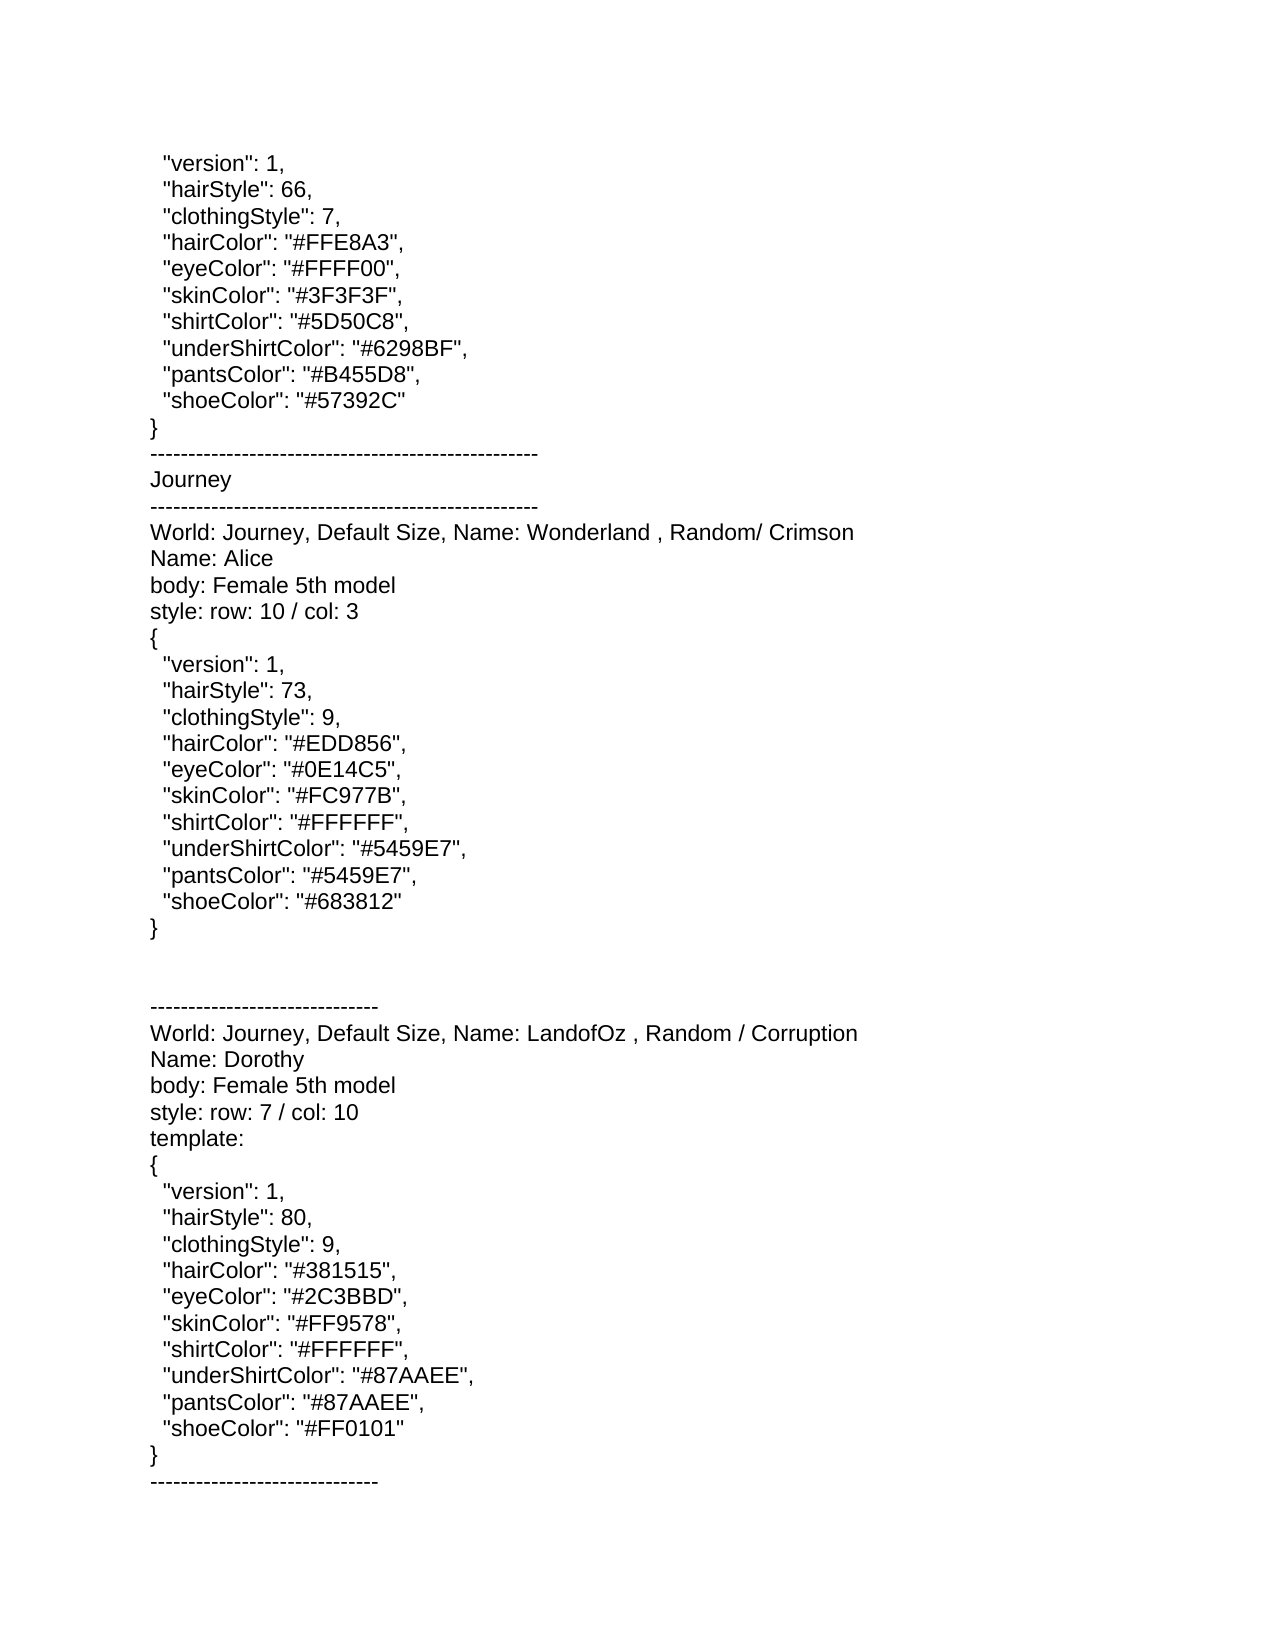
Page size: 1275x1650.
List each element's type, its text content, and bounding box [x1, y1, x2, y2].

text ------------------------------ [150, 1468, 1125, 1494]
text "eyeColor": "#0E14C5", [150, 756, 1125, 782]
text "shoeColor": "#683812" [150, 888, 1125, 914]
text "hairStyle": 80, [150, 1204, 1125, 1231]
text "hairColor": "#EDD856", [150, 730, 1125, 756]
text } [150, 413, 1125, 440]
text "skinColor": "#FC977B", [150, 782, 1125, 809]
text "hairStyle": 66, [150, 176, 1125, 203]
text body: Female 5th model [150, 1072, 1125, 1099]
text Name: Dorothy [150, 1046, 1125, 1072]
text style: row: 10 / col: 3 [150, 598, 1125, 624]
text "eyeColor": "#2C3BBD", [150, 1283, 1125, 1309]
text "clothingStyle": 9, [150, 703, 1125, 730]
text "hairColor": "#FFE8A3", [150, 229, 1125, 255]
text Name: Alice [150, 545, 1125, 572]
text World: Journey, Default Size, Name: LandofOz , Random / Corruption [150, 1020, 1125, 1046]
text ------------------------------ [150, 993, 1125, 1020]
text template: [150, 1125, 1125, 1151]
text "shirtColor": "#5D50C8", [150, 308, 1125, 334]
text "hairStyle": 73, [150, 677, 1125, 703]
text "version": 1, [150, 150, 1125, 176]
text } [150, 914, 1125, 941]
text style: row: 7 / col: 10 [150, 1099, 1125, 1125]
text "pantsColor": "#87AAEE", [150, 1389, 1125, 1415]
text "underShirtColor": "#87AAEE", [150, 1362, 1125, 1389]
text --------------------------------------------------- [150, 493, 1125, 519]
text "shoeColor": "#57392C" [150, 387, 1125, 413]
text "hairColor": "#381515", [150, 1257, 1125, 1283]
text "pantsColor": "#B455D8", [150, 361, 1125, 387]
text { [150, 624, 1125, 651]
text "version": 1, [150, 651, 1125, 677]
text --------------------------------------------------- [150, 440, 1125, 466]
text "shirtColor": "#FFFFFF", [150, 1336, 1125, 1362]
text "skinColor": "#FF9578", [150, 1309, 1125, 1336]
text body: Female 5th model [150, 572, 1125, 598]
text "pantsColor": "#5459E7", [150, 862, 1125, 888]
text "clothingStyle": 9, [150, 1231, 1125, 1257]
text { [150, 1151, 1125, 1178]
text } [150, 1441, 1125, 1468]
text "version": 1, [150, 1178, 1125, 1204]
text "clothingStyle": 7, [150, 203, 1125, 229]
text "underShirtColor": "#6298BF", [150, 334, 1125, 361]
text Journey [150, 466, 1125, 493]
text "shirtColor": "#FFFFFF", [150, 809, 1125, 835]
text "eyeColor": "#FFFF00", [150, 255, 1125, 282]
text "skinColor": "#3F3F3F", [150, 282, 1125, 308]
text World: Journey, Default Size, Name: Wonderland , Random/ Crimson [150, 519, 1125, 545]
text "underShirtColor": "#5459E7", [150, 835, 1125, 862]
text "shoeColor": "#FF0101" [150, 1415, 1125, 1441]
